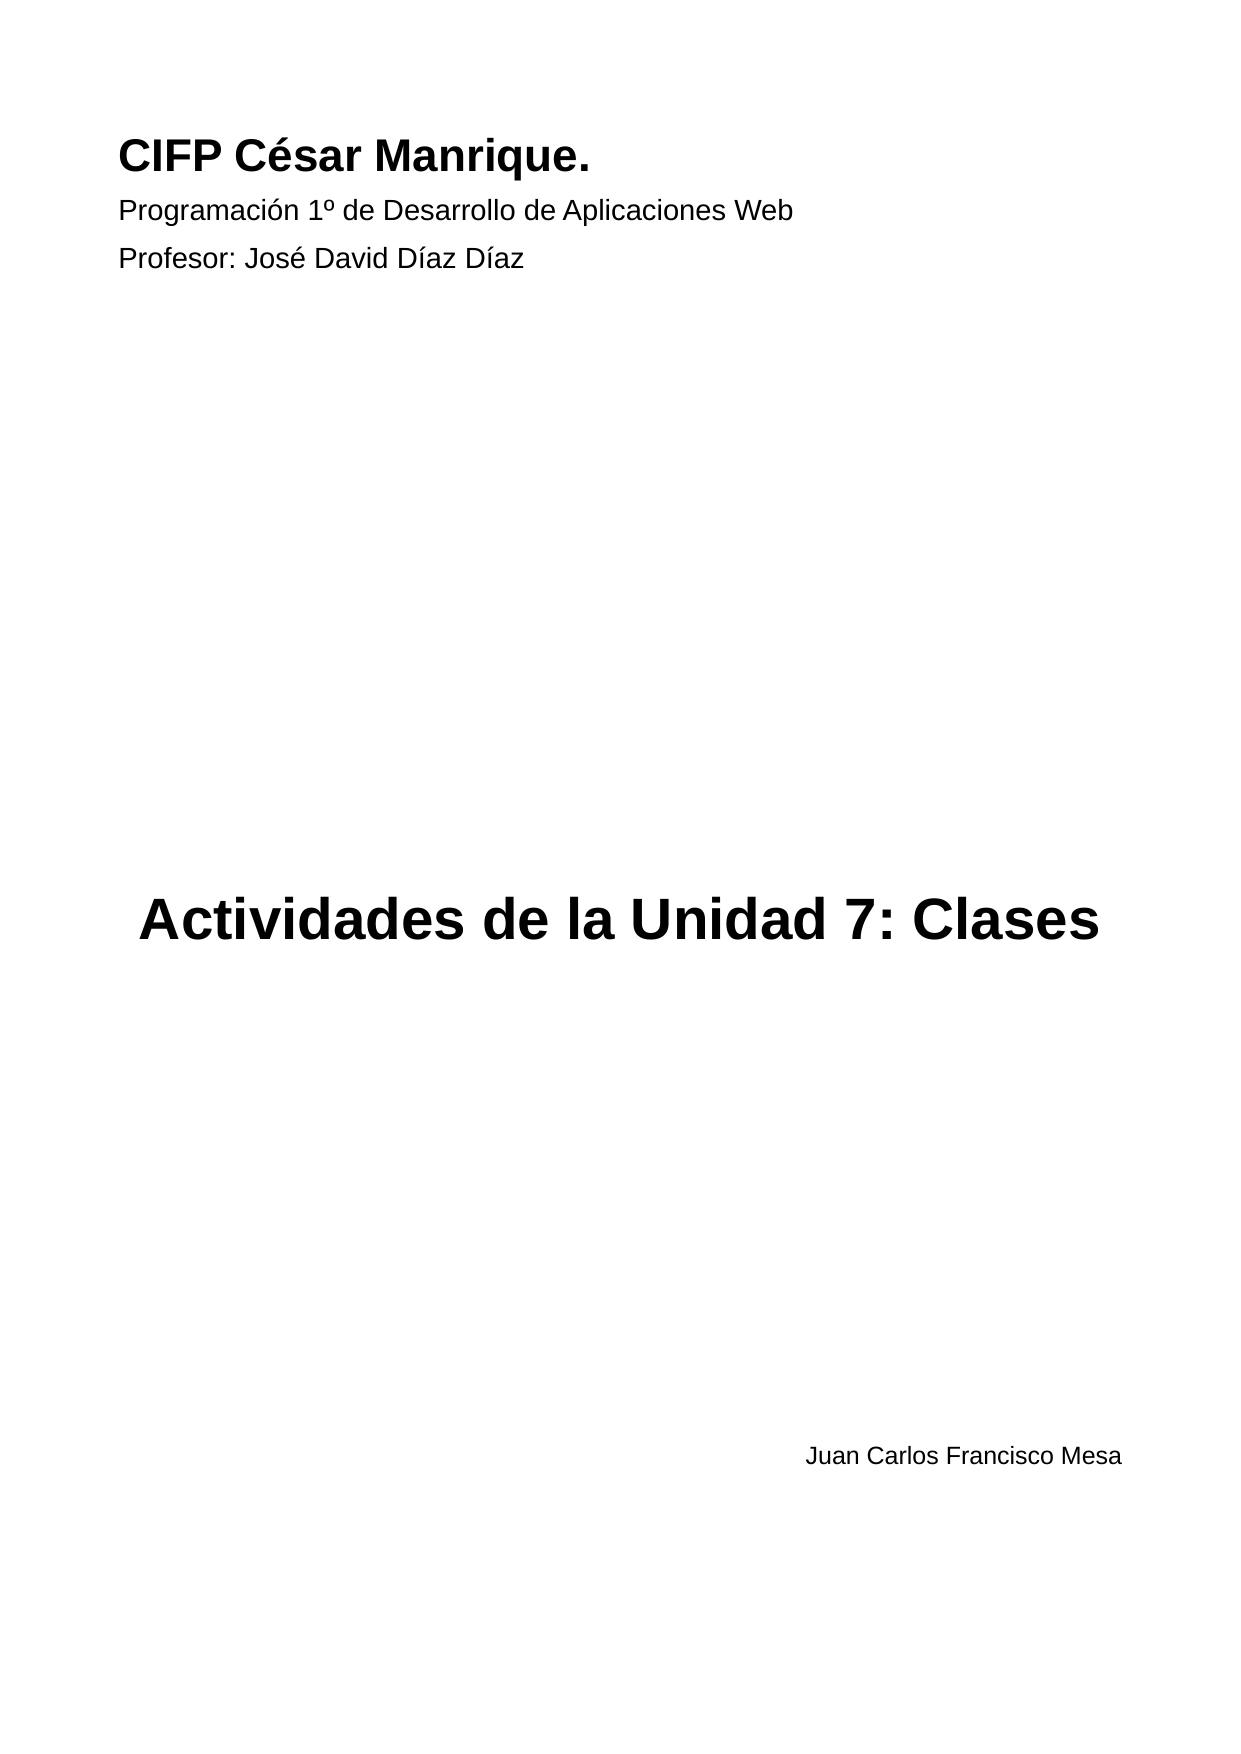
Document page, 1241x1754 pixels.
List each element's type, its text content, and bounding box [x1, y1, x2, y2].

text Programación 1º de Desarrollo de Aplicaciones Web [118, 193, 1122, 227]
text Profesor: José David Díaz Díaz [118, 241, 1122, 275]
title Actividades de la Unidad 7: Clases [118, 885, 1122, 952]
title CIFP César Manrique. [118, 128, 1122, 181]
text Juan Carlos Francisco Mesa [118, 1441, 1122, 1469]
